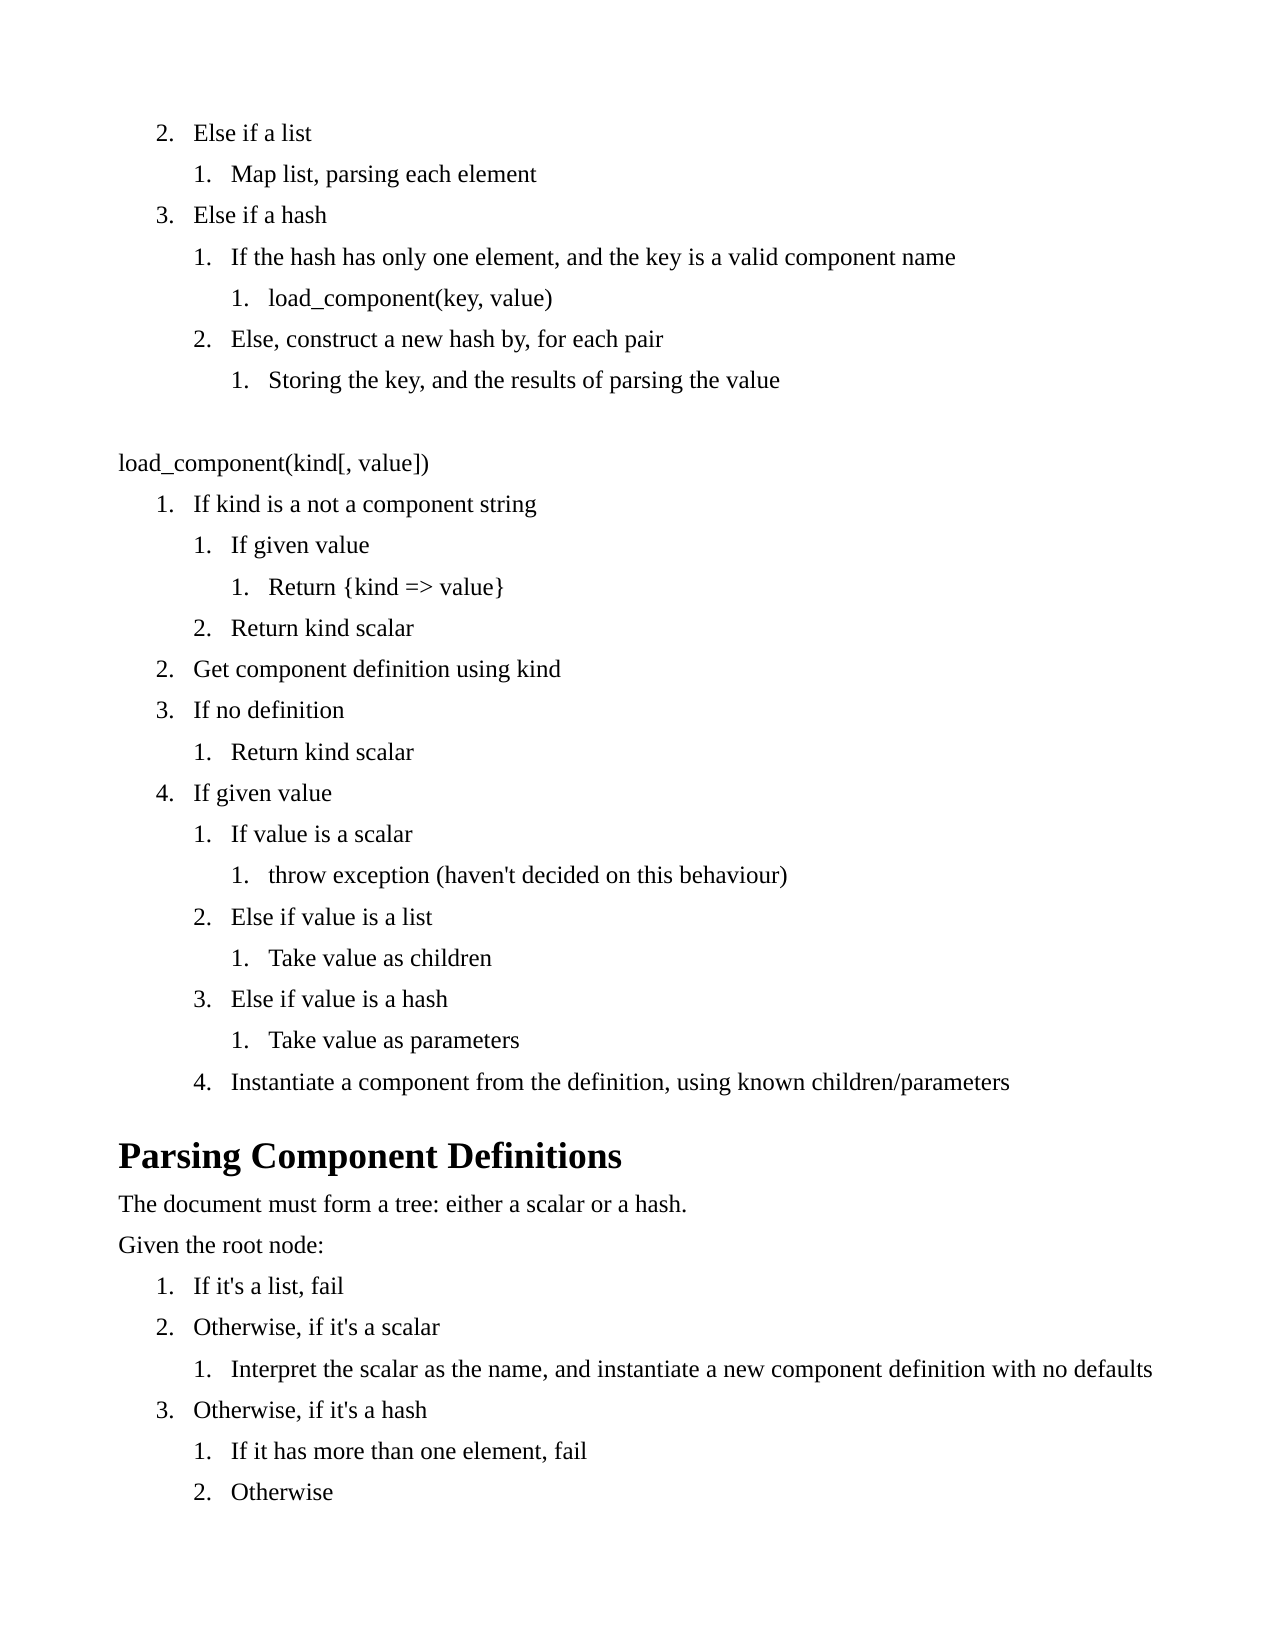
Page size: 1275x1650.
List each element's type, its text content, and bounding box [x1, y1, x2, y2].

list Else if value is a hash [193, 984, 1157, 1013]
text Given the root node: [118, 1230, 1157, 1259]
text The document must form a tree: either a scalar or a hash. [118, 1189, 1157, 1217]
list Else if a hash [156, 201, 1157, 229]
list If it's a list, fail [156, 1271, 1157, 1300]
list Else, construct a new hash by, for each pair [193, 324, 1157, 353]
text load_component(kind[, value]) [118, 448, 1157, 477]
list If kind is a not a component string [156, 489, 1157, 518]
list Storing the key, and the results of parsing the value [231, 366, 1157, 394]
list load_component(key, value) [231, 283, 1157, 312]
list Otherwise, if it's a hash [156, 1395, 1157, 1424]
list Interpret the scalar as the name, and instantiate a new component definition with no defaults [193, 1354, 1157, 1382]
list Otherwise [193, 1477, 1157, 1506]
list Take value as parameters [231, 1026, 1157, 1054]
list Map list, parsing each element [193, 159, 1157, 188]
list Else if value is a list [193, 902, 1157, 931]
list If no definition [156, 696, 1157, 724]
list Else if a list [156, 118, 1157, 147]
list Get component definition using kind [156, 654, 1157, 683]
list Otherwise, if it's a scalar [156, 1312, 1157, 1341]
list If it has more than one element, fail [193, 1436, 1157, 1465]
list Instantiate a component from the definition, using known children/parameters [193, 1067, 1157, 1096]
list If given value [156, 778, 1157, 807]
list Return kind scalar [193, 737, 1157, 766]
list If value is a scalar [193, 819, 1157, 848]
list If the hash has only one element, and the key is a valid component name [193, 242, 1157, 271]
list Return {kind => value} [231, 572, 1157, 601]
list Take value as children [231, 943, 1157, 972]
list throw exception (haven't decided on this behaviour) [231, 861, 1157, 889]
list Return kind scalar [193, 613, 1157, 642]
list If given value [193, 531, 1157, 559]
subtitle Parsing Component Definitions [118, 1133, 1157, 1176]
